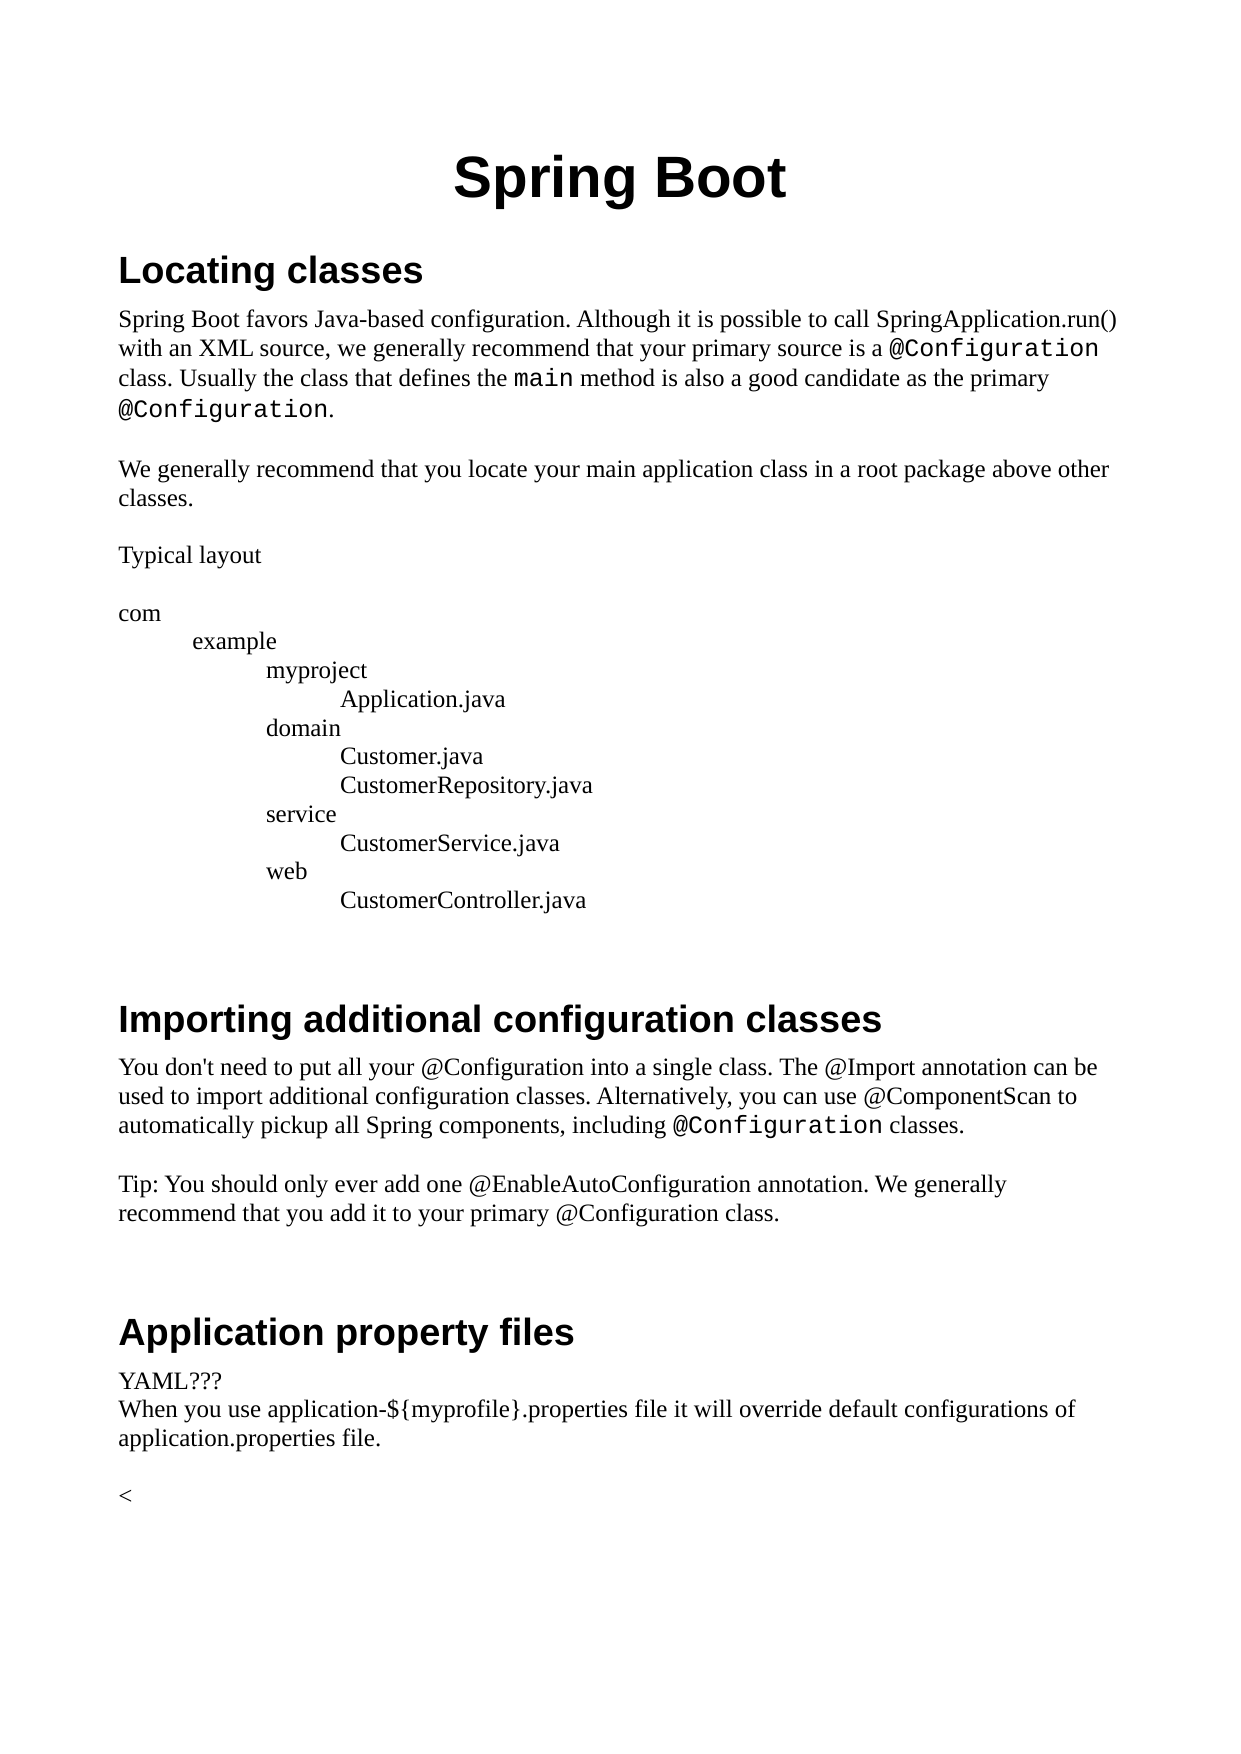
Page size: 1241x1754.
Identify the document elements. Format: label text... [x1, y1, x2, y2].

text CustomerController.java [118, 885, 1122, 914]
text You don't need to put all your @Configuration into a single class. The @Import annotation can be used to import additional configuration classes. Alternatively, you can use @ComponentScan to automatically pickup all Spring components, including @Configuration classes. [118, 1052, 1122, 1141]
text domain [118, 713, 1122, 741]
title Spring Boot [118, 143, 1122, 210]
text myproject [118, 655, 1122, 684]
text CustomerService.java [118, 828, 1122, 856]
text Spring Boot favors Java-based configuration. Although it is possible to call SpringApplication.run() with an XML source, we generally recommend that your primary source is a @Configuration class. Usually the class that defines the main method is also a good candidate as the primary @Configuration. [118, 304, 1122, 425]
text example [118, 626, 1122, 655]
text Tip: You should only ever add one @EnableAutoConfiguration annotation. We generally recommend that you add it to your primary @Configuration class. [118, 1169, 1122, 1227]
text web [118, 856, 1122, 885]
text We generally recommend that you locate your main application class in a root package above other classes. [118, 454, 1122, 511]
text YAML??? [118, 1366, 1122, 1394]
subtitle Importing additional configuration classes [118, 996, 1122, 1040]
text Application.java [118, 684, 1122, 713]
text < [118, 1481, 1122, 1509]
subtitle Application property files [118, 1309, 1122, 1353]
text CustomerRepository.java [118, 770, 1122, 799]
text When you use application-${myprofile}.properties file it will override default configurations of application.properties file. [118, 1394, 1122, 1452]
text service [118, 799, 1122, 828]
text Customer.java [118, 741, 1122, 770]
subtitle Locating classes [118, 248, 1122, 291]
text Typical layout [118, 540, 1122, 569]
text com [118, 598, 1122, 626]
